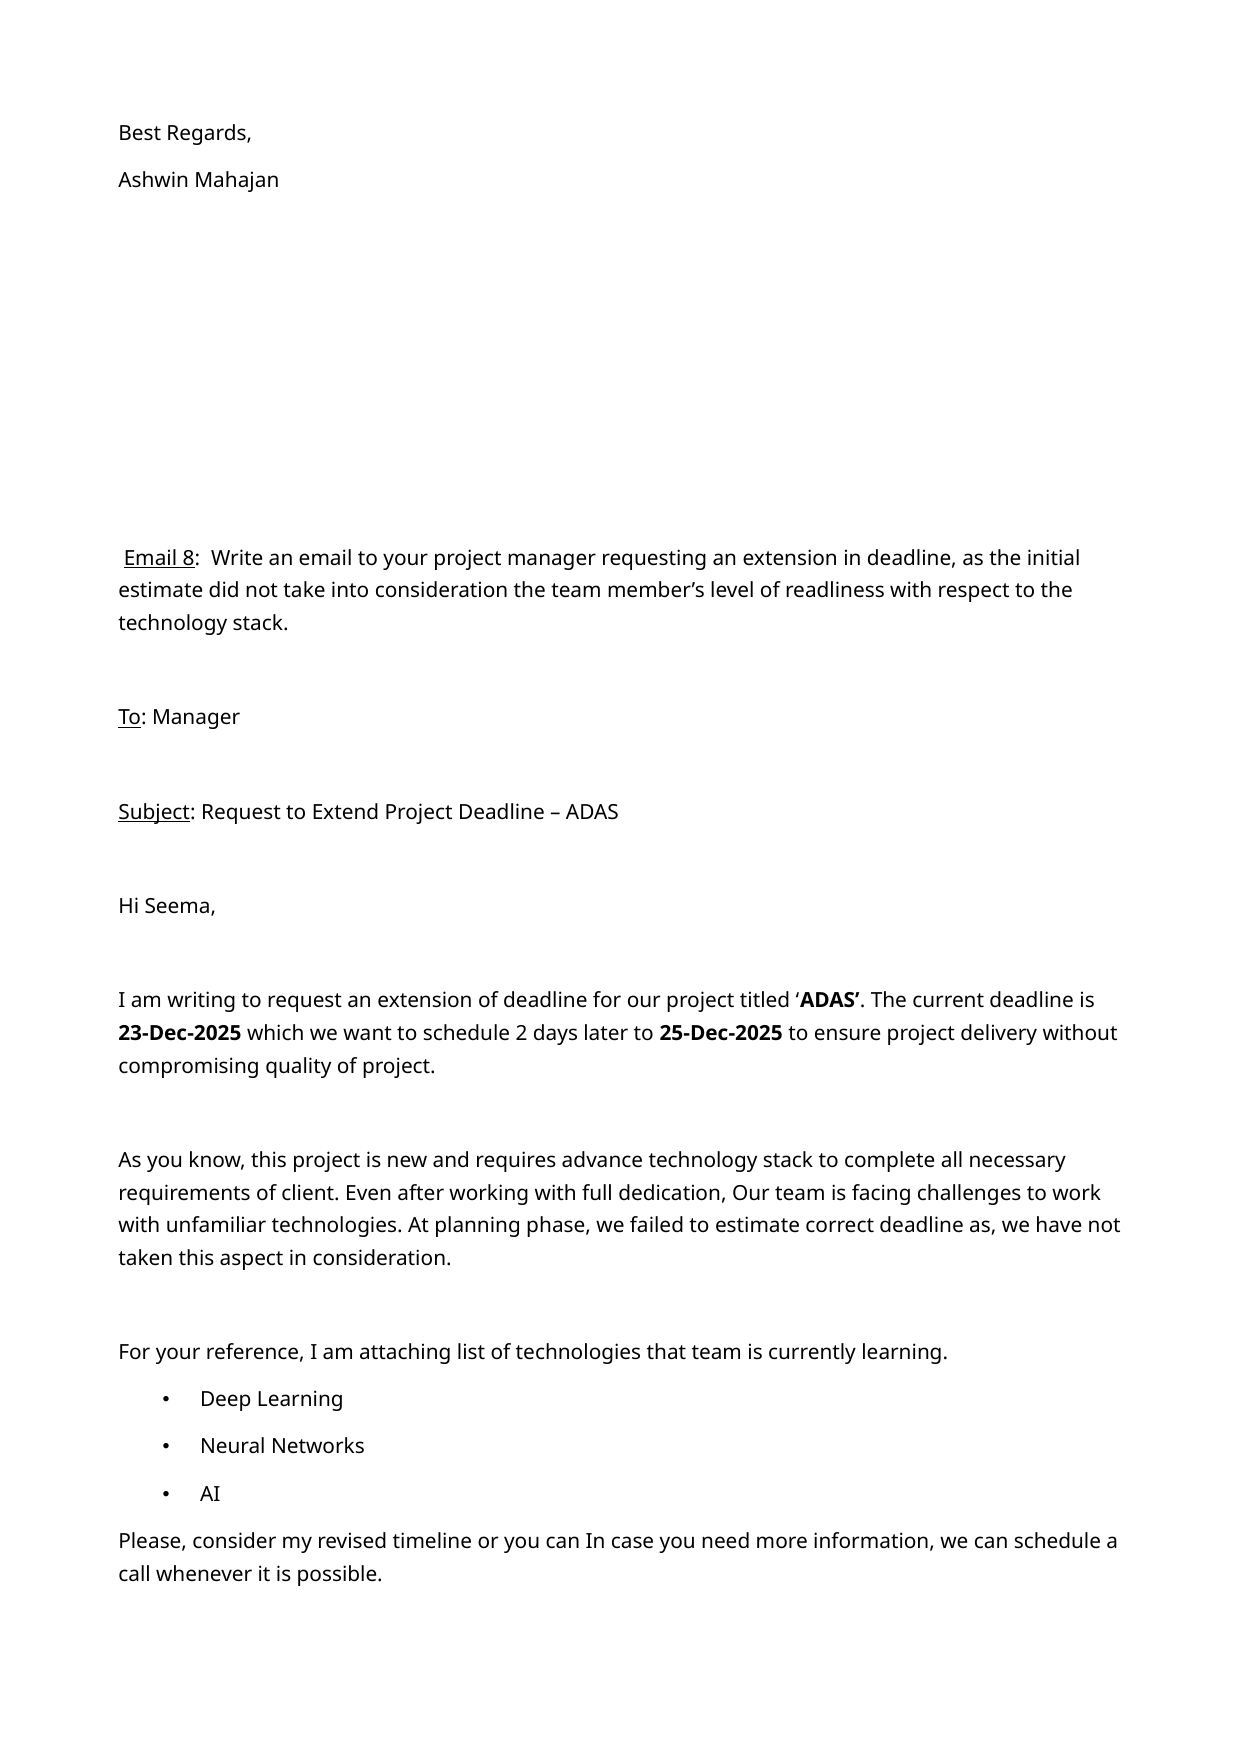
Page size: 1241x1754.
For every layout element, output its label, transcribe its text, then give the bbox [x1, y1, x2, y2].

text As you know, this project is new and requires advance technology stack to complete all necessary requirements of client. Even after working with full dedication, Our team is facing challenges to work with unfamiliar technologies. At planning phase, we failed to estimate correct deadline as, we have not taken this aspect in consideration. [118, 1145, 1122, 1271]
list Deep Learning [162, 1384, 1122, 1413]
text Subject: Request to Extend Project Deadline – ADAS [118, 797, 1122, 825]
text To: Manager [118, 702, 1122, 731]
text Hi Seema, [118, 891, 1122, 919]
text Email 8: Write an email to your project manager requesting an extension in deadline, as the initial estimate did not take into consideration the team member’s level of readliness with respect to the technology stack. [118, 543, 1122, 636]
text Please, consider my revised timeline or you can In case you need more information, we can schedule a call whenever it is possible. [118, 1526, 1122, 1587]
text I am writing to request an extension of deadline for our project titled ‘ADAS’. The current deadline is 23-Dec-2025 which we want to schedule 2 days later to 25-Dec-2025 to ensure project delivery without compromising quality of project. [118, 986, 1122, 1079]
text For your reference, I am attaching list of technologies that team is currently learning. [118, 1337, 1122, 1366]
list AI [162, 1479, 1122, 1507]
text Best Regards, [118, 118, 1122, 147]
list Neural Networks [162, 1432, 1122, 1460]
text Ashwin Mahajan [118, 165, 1122, 194]
